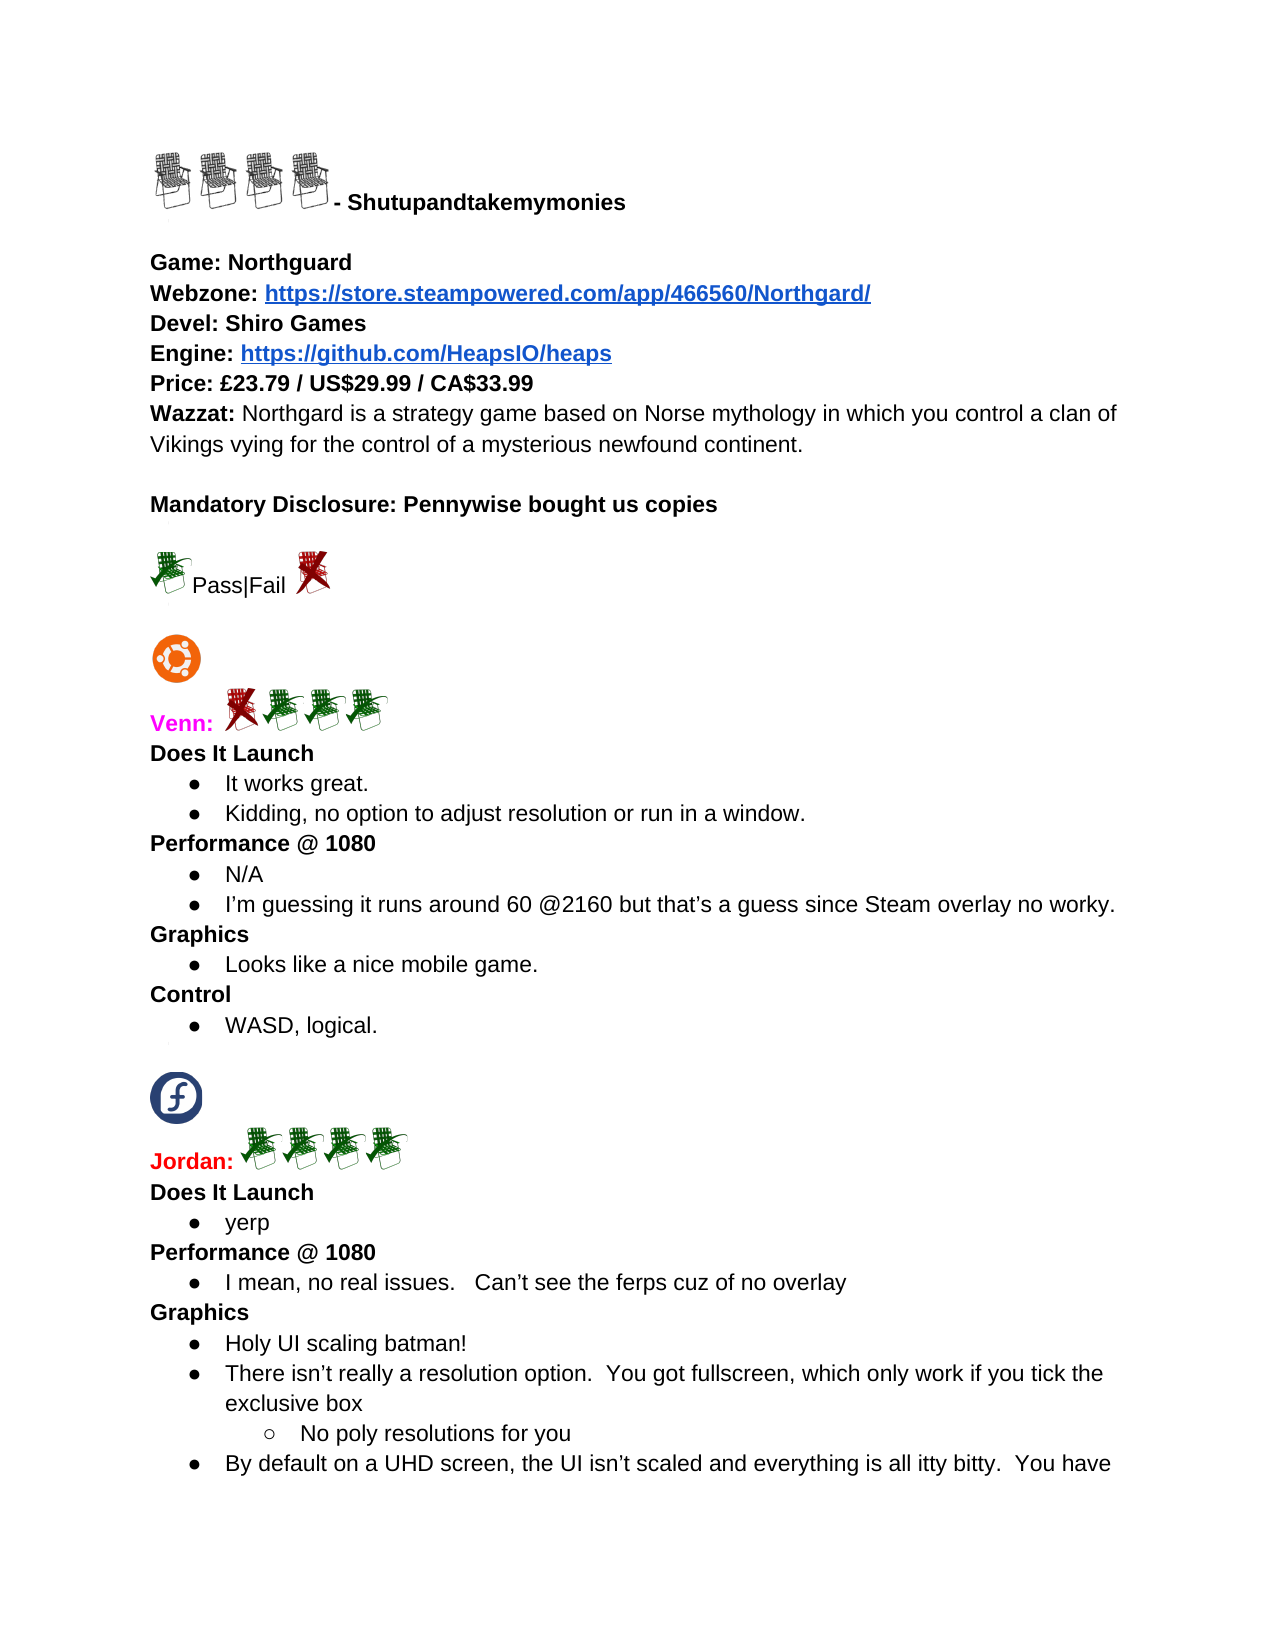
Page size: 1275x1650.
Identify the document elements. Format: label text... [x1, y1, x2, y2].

text Control [150, 981, 1125, 1008]
picture [150, 1072, 203, 1124]
picture [150, 552, 192, 594]
text Does It Launch [150, 740, 1125, 766]
text Price: £23.79 / US$29.99 / CA$33.99 [150, 370, 1125, 397]
text Webzone: https://store.steampowered.com/app/466560/Northgard/ [150, 279, 1125, 306]
text Pass|Fail [150, 551, 1125, 599]
picture [292, 551, 335, 594]
text Does It Launch [150, 1178, 1125, 1205]
list There isn’t really a resolution option. You got fullscreen, which only work if you tick the exclusive box [187, 1360, 1125, 1416]
text Game: Northguard [150, 249, 1125, 276]
text - Shutupandtakemymonies [150, 150, 1125, 215]
text Performance @ 1080 [150, 830, 1125, 857]
text Mandatory Disclosure: Pennywise bought us copies [150, 491, 1125, 517]
list WASD, logical. [187, 1012, 1125, 1038]
text Graphics [150, 921, 1125, 947]
list Looks like a nice mobile game. [187, 951, 1125, 977]
text Devel: Shiro Games [150, 310, 1125, 336]
text Graphics [150, 1299, 1125, 1326]
text Jordan: [150, 1072, 1125, 1174]
picture [240, 1127, 408, 1170]
picture [150, 150, 334, 211]
picture [150, 632, 203, 685]
list By default on a UHD screen, the UI isn’t scaled and everything is all itty bitty. You have [187, 1450, 1125, 1477]
text Venn: [150, 633, 1125, 736]
list yerp [187, 1209, 1125, 1235]
list I’m guessing it runs around 60 @2160 but that’s a guess since Steam overlay no worky. [187, 891, 1125, 917]
text Wazzat: Northgard is a strategy game based on Norse mythology in which you control a clan of Vikings vying for the control of a mysterious newfound continent. [150, 400, 1125, 457]
list I mean, no real issues. Can’t see the ferps cuz of no overlay [187, 1269, 1125, 1295]
list It works great. [187, 770, 1125, 796]
list Kidding, no option to adjust resolution or run in a window. [187, 800, 1125, 826]
list Holy UI scaling batman! [187, 1329, 1125, 1356]
text Engine: https://github.com/HeapsIO/heaps [150, 340, 1125, 366]
picture [220, 688, 388, 731]
list No poly resolutions for you [262, 1420, 1125, 1446]
text Performance @ 1080 [150, 1239, 1125, 1265]
list N/A [187, 861, 1125, 887]
